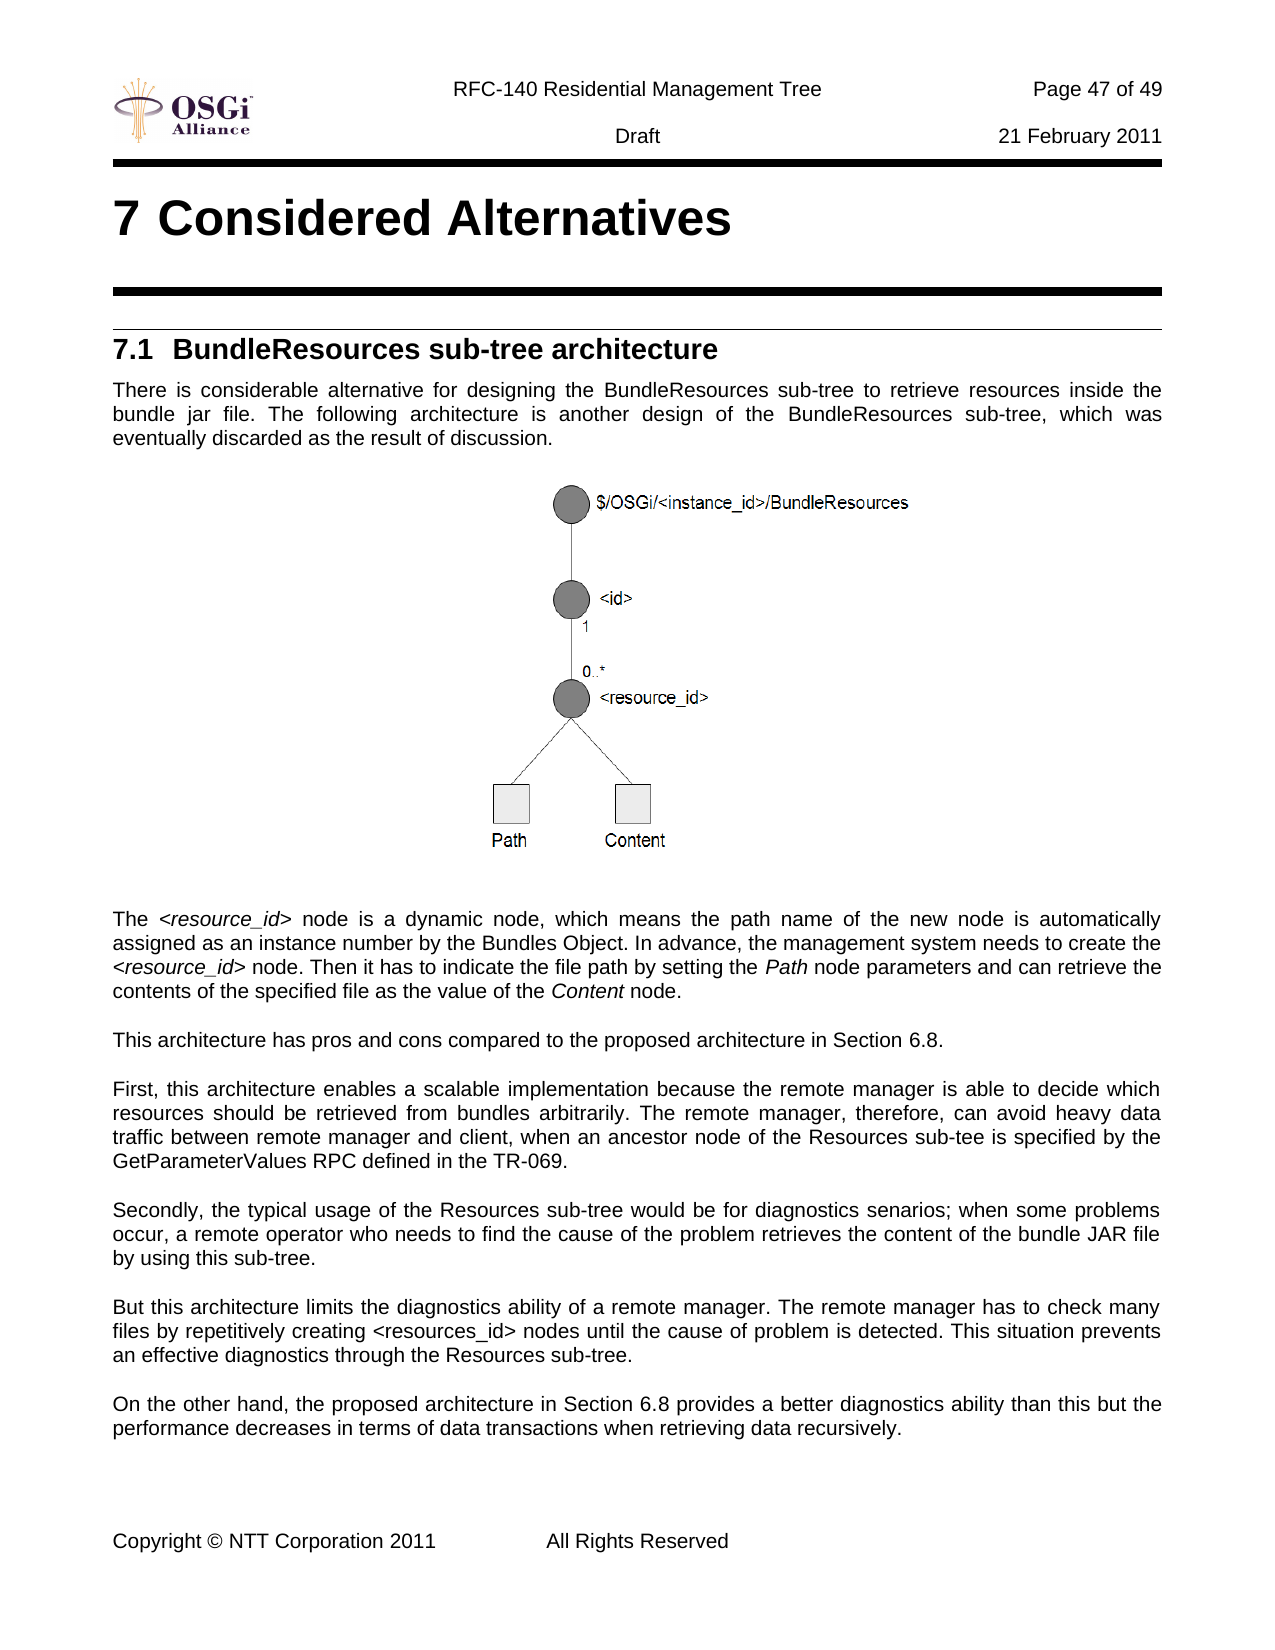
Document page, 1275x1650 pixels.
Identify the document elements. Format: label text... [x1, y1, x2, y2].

text But this architecture limits the diagnostics ability of a remote manager. The remote manager has to check many files by repetitively creating <resources_id> nodes until the cause of problem is detected. This situation prevents an effective diagnostics through the Resources sub-tree. [112, 1295, 1162, 1367]
picture [114, 78, 254, 143]
text On the other hand, the proposed architecture in Section 6.8 provides a better diagnostics ability than this but the performance decreases in terms of data transactions when retrieving data recursively. [112, 1392, 1162, 1439]
text There is considerable alternative for designing the BundleResources sub-tree to retrieve resources inside the bundle jar file. The following architecture is another design of the BundleResources sub-tree, which was eventually discarded as the result of discussion. [112, 378, 1162, 450]
subtitle BundleResources sub-tree architecture [112, 330, 1162, 366]
text First, this architecture enables a scalable implementation because the remote manager is able to decide which resources should be retrieved from bundles arbitrarily. The remote manager, therefore, can avoid heavy data traffic between remote manager and client, when an ancestor node of the Resources sub-tee is specified by the GetParameterValues RPC defined in the TR-069. [112, 1077, 1162, 1173]
text Secondly, the typical usage of the Resources sub-tree would be for diagnostics senarios; when some problems occur, a remote operator who needs to find the cause of the problem retrieves the content of the bundle JAR file by using this sub-tree. [112, 1198, 1162, 1270]
text The <resource_id> node is a dynamic node, which means the path name of the new node is automatically assigned as an instance number by the Bundles Object. In advance, the management system needs to create the <resource_id> node. Then it has to indicate the file path by setting the Path node parameters and can retrieve the contents of the specified file as the value of the Content node. [112, 907, 1162, 1003]
picture [476, 477, 917, 859]
text This architecture has pros and cons compared to the proposed architecture in Section 6.8. [112, 1028, 1162, 1052]
subtitle Considered Alternatives [112, 160, 1162, 296]
